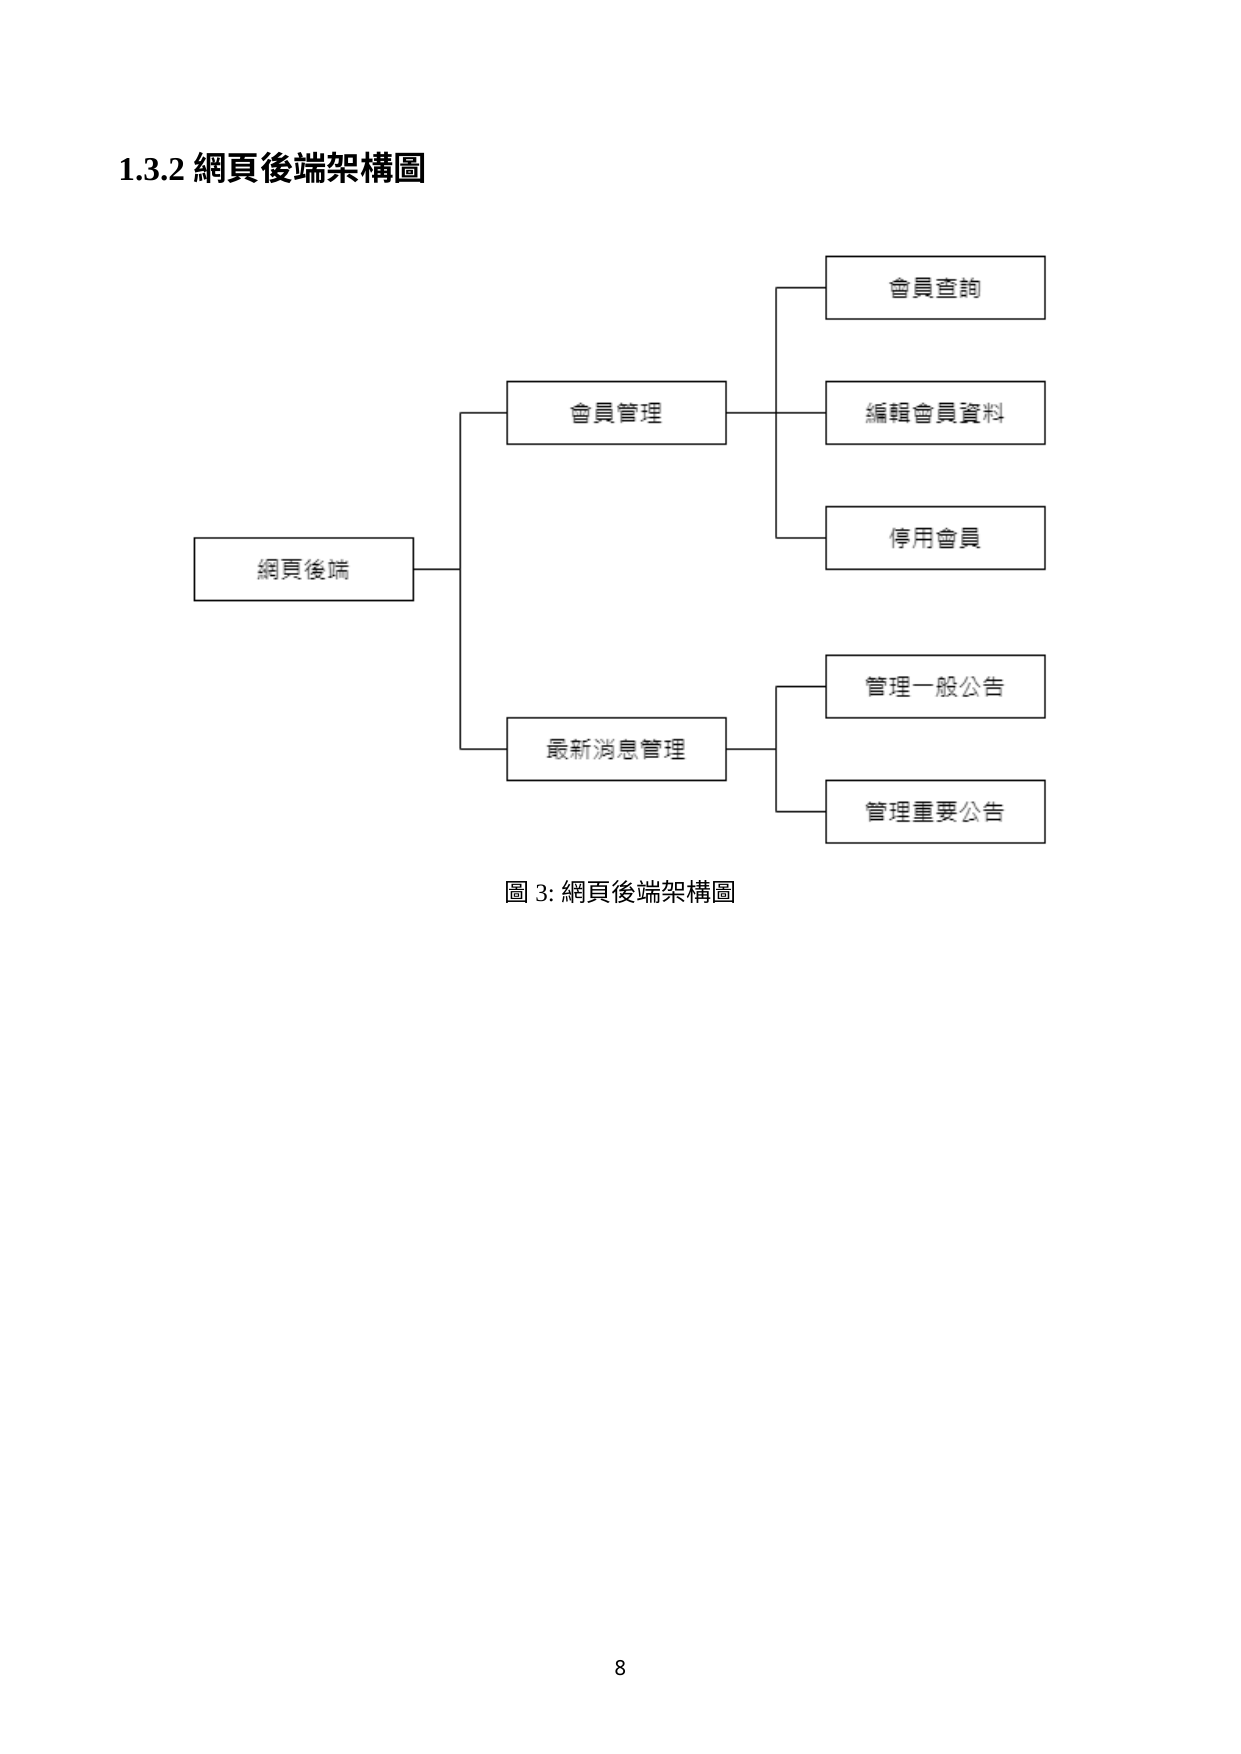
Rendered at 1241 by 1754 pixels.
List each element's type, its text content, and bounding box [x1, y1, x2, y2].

picture [183, 245, 1057, 855]
subtitle 1.3.2 網頁後端架構圖 [118, 142, 1122, 190]
text 圖 3: 網頁後端架構圖 [183, 855, 1057, 909]
